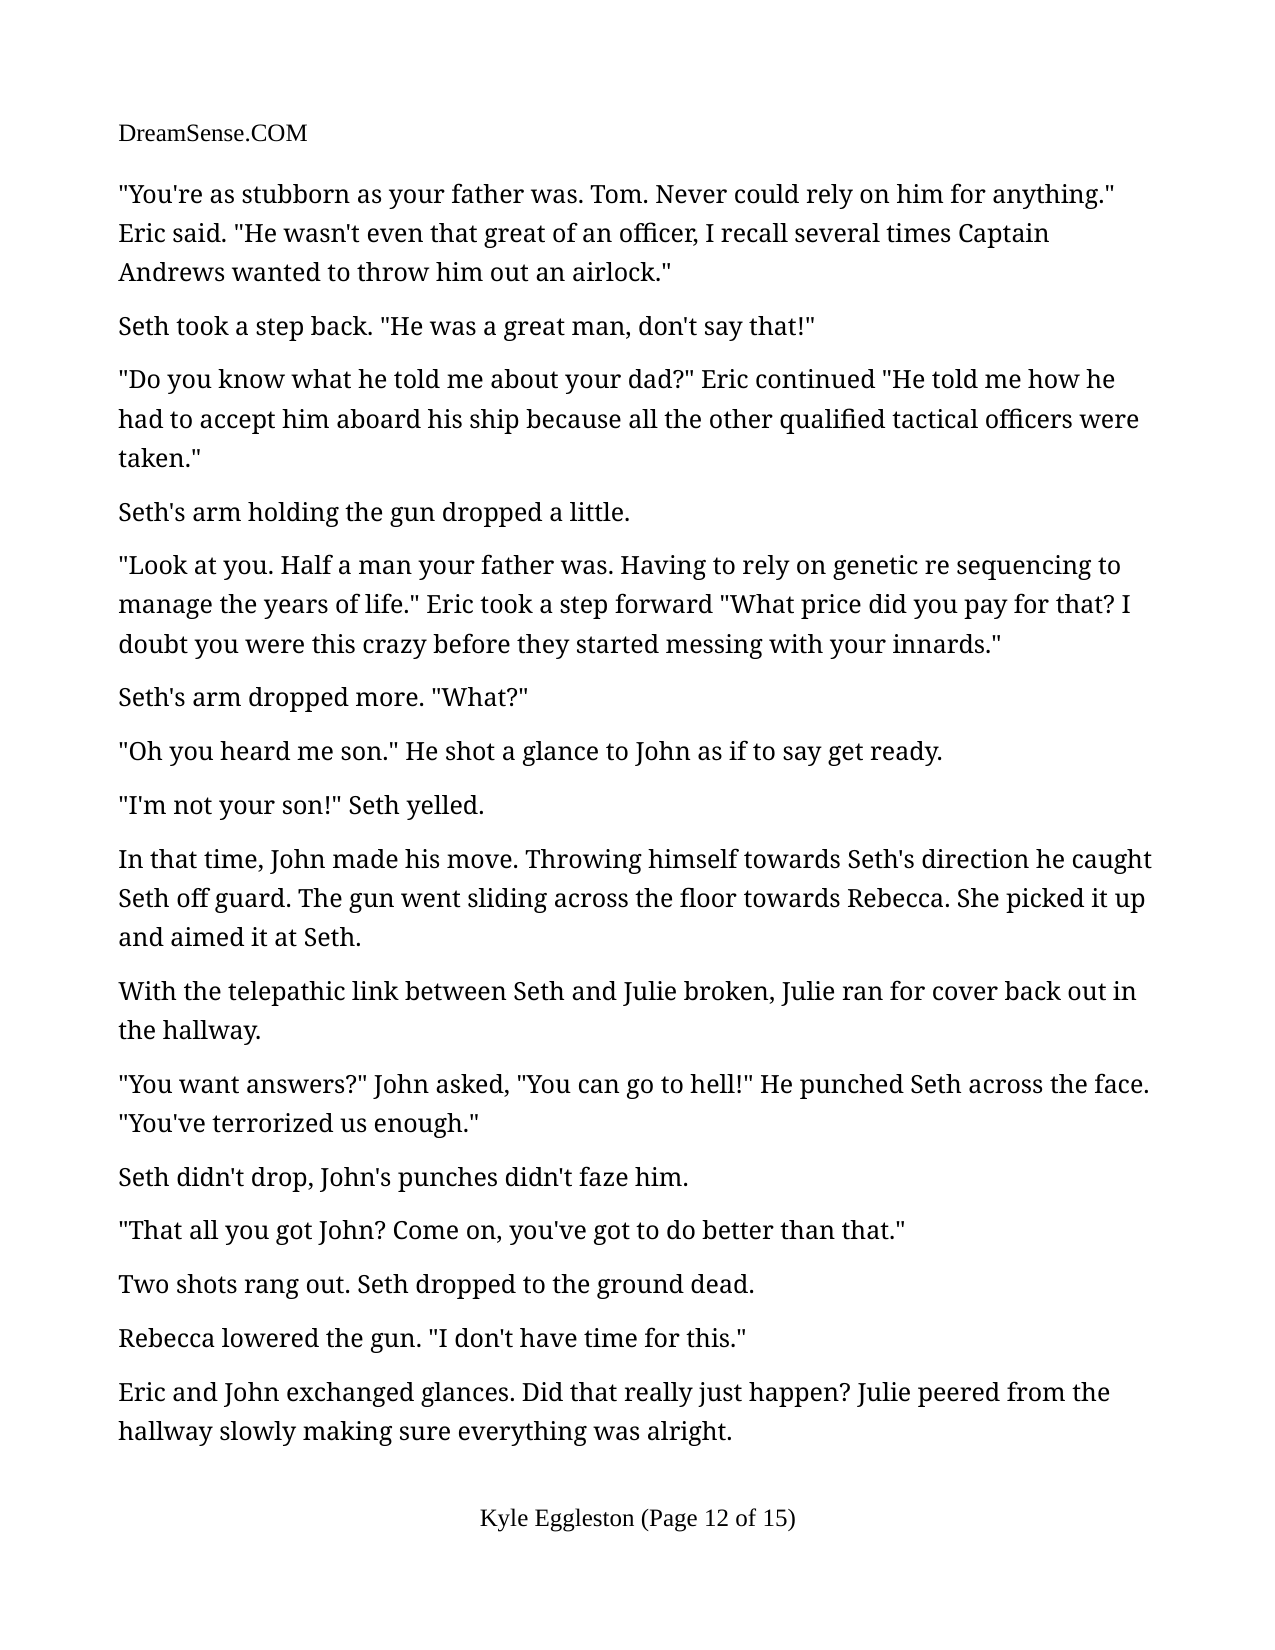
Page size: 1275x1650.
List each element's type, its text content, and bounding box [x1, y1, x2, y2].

text Seth's arm holding the gun dropped a little. [118, 494, 1157, 528]
text Two shots rang out. Seth dropped to the ground dead. [118, 1267, 1157, 1301]
text "Do you know what he told me about your dad?" Eric continued "He told me how he had to accept him aboard his ship because all the other qualified tactical officers were taken." [118, 362, 1157, 474]
text Eric and John exchanged glances. Did that really just happen? Julie peered from the hallway slowly making sure everything was alright. [118, 1374, 1157, 1447]
text "You want answers?" John asked, "You can go to hell!" He punched Seth across the face. "You've terrorized us enough." [118, 1066, 1157, 1139]
text "You're as stubborn as your father was. Tom. Never could rely on him for anything." Eric said. "He wasn't even that great of an officer, I recall several times Captain Andrews wanted to throw him out an airlock." [118, 176, 1157, 289]
text Rebecca lowered the gun. "I don't have time for this." [118, 1321, 1157, 1354]
text "That all you got John? Come on, you've got to do better than that." [118, 1213, 1157, 1247]
text Seth's arm dropped more. "What?" [118, 680, 1157, 714]
text "I'm not your son!" Seth yelled. [118, 788, 1157, 822]
text "Oh you heard me son." He shot a glance to John as if to say get ready. [118, 734, 1157, 768]
text With the telepathic link between Seth and Julie broken, Julie ran for cover back out in the hallway. [118, 973, 1157, 1047]
text Seth took a step back. "He was a great man, don't say that!" [118, 308, 1157, 342]
text "Look at you. Half a man your father was. Having to rely on genetic re sequencing to manage the years of life." Eric took a step forward "What price did you pay for that? I doubt you were this crazy before they started messing with your innards." [118, 548, 1157, 660]
text Seth didn't drop, John's punches didn't faze him. [118, 1159, 1157, 1193]
text In that time, John made his move. Throwing himself towards Seth's direction he caught Seth off guard. The gun went sliding across the floor towards Rebecca. She picked it up and aimed it at Seth. [118, 841, 1157, 954]
